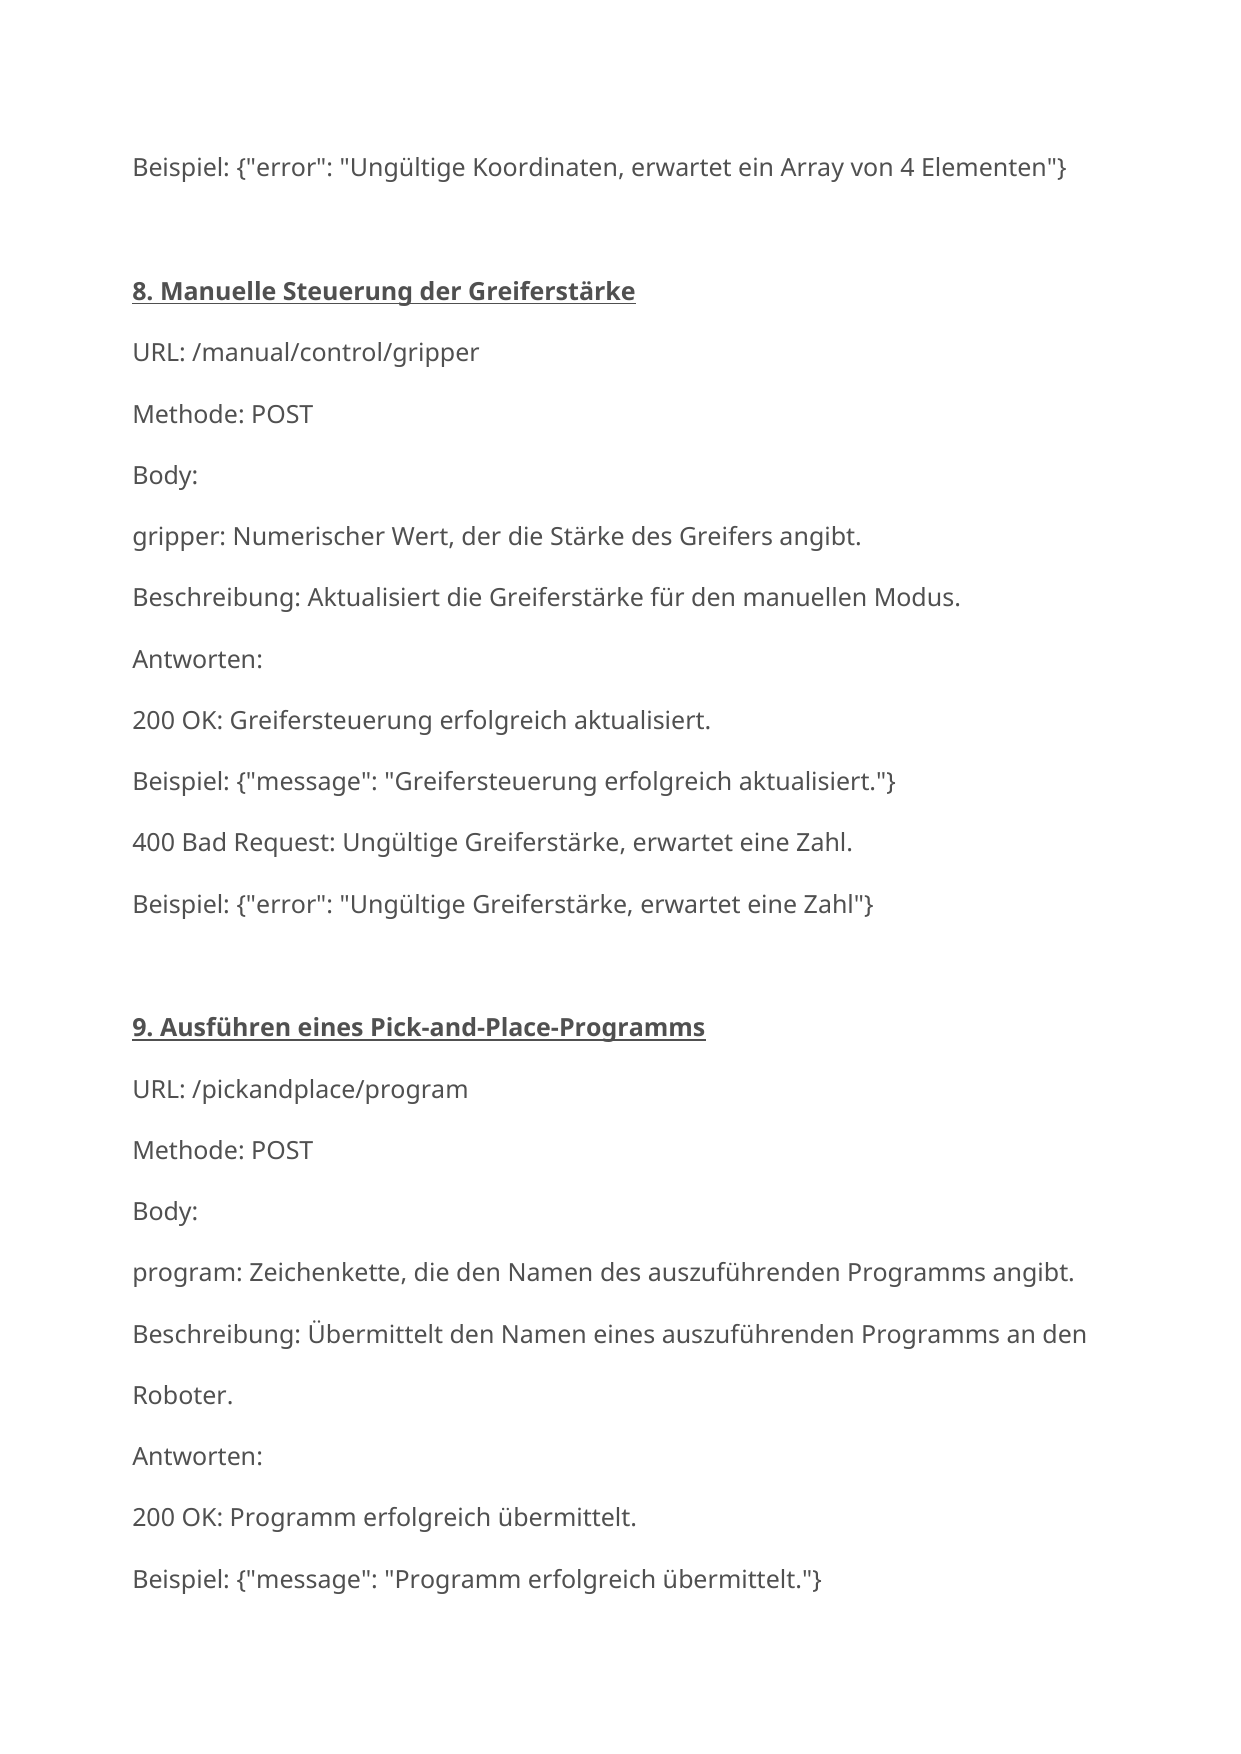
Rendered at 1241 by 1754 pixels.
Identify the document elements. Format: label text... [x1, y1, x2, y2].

subtitle 8. Manuelle Steuerung der Greiferstärke [132, 274, 1108, 308]
text Antworten: [132, 641, 1108, 675]
text Beschreibung: Übermittelt den Namen eines auszuführenden Programms an den Roboter. [132, 1316, 1108, 1412]
text gripper: Numerischer Wert, der die Stärke des Greifers angibt. [132, 519, 1108, 553]
text 400 Bad Request: Ungültige Greiferstärke, erwartet eine Zahl. [132, 825, 1108, 859]
text URL: /manual/control/gripper [132, 335, 1108, 369]
text Methode: POST [132, 396, 1108, 430]
text Body: [132, 457, 1108, 492]
text program: Zeichenkette, die den Namen des auszuführenden Programms angibt. [132, 1255, 1108, 1289]
subtitle 9. Ausführen eines Pick-and-Place-Programms [132, 1010, 1108, 1044]
text Beispiel: {"error": "Ungültige Koordinaten, erwartet ein Array von 4 Elementen"} [132, 150, 1108, 184]
text Methode: POST [132, 1132, 1108, 1167]
text Beispiel: {"message": "Programm erfolgreich übermittelt."} [132, 1561, 1108, 1595]
text Beispiel: {"message": "Greifersteuerung erfolgreich aktualisiert."} [132, 764, 1108, 798]
text Body: [132, 1194, 1108, 1228]
text 200 OK: Greifersteuerung erfolgreich aktualisiert. [132, 702, 1108, 737]
text URL: /pickandplace/program [132, 1071, 1108, 1105]
text Beschreibung: Aktualisiert die Greiferstärke für den manuellen Modus. [132, 580, 1108, 614]
text Beispiel: {"error": "Ungültige Greiferstärke, erwartet eine Zahl"} [132, 886, 1108, 920]
text Antworten: [132, 1439, 1108, 1473]
text 200 OK: Programm erfolgreich übermittelt. [132, 1500, 1108, 1534]
